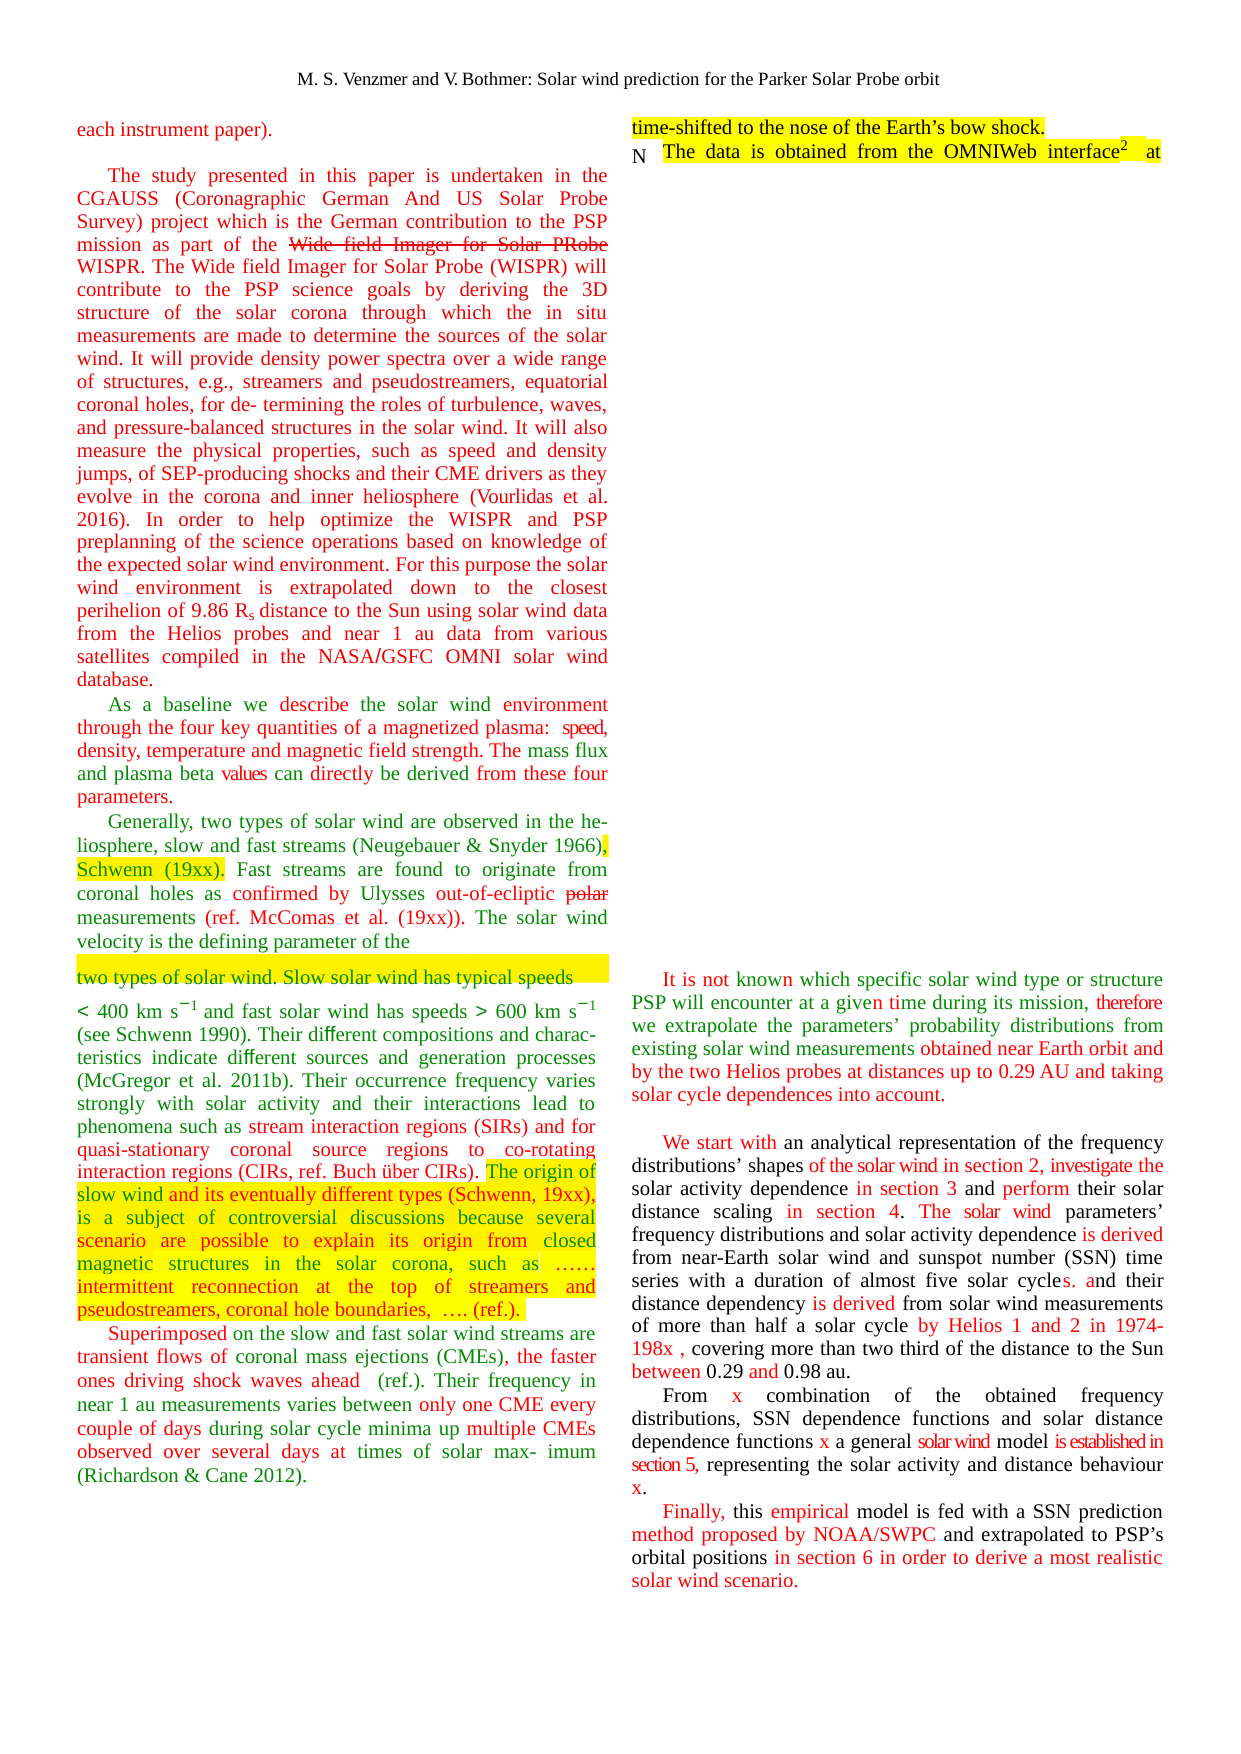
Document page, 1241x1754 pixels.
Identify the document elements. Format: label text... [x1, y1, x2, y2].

text each instrument paper). [77, 117, 608, 141]
text Finally, this empirical model is fed with a SSN prediction method proposed by NOAA/SWPC and extrapolated to PSP’s orbital positions in section 6 in order to derive a most realistic solar wind scenario. [631, 1500, 1164, 1592]
text time-shifted to the nose of the Earth’s bow shock. [632, 117, 1176, 139]
text As a baseline we describe the solar wind environment through the four key quantities of a magnetized plasma: speed, density, temperature and magnetic field strength. The mass flux and plasma beta values can directly be derived from these four parameters. [77, 693, 608, 808]
text two types of solar wind. Slow solar wind has typical speeds [77, 967, 608, 989]
text From x combination of the obtained frequency distributions, SSN dependence functions and solar distance dependence functions x a general solar wind model is established in section 5, representing the solar activity and distance behaviour x. [631, 1384, 1164, 1499]
text The data is obtained from the OMNIWeb interface2 at [663, 139, 1176, 163]
text It is not known which specific solar wind type or structure PSP will encounter at a given time during its mission, therefore we extrapolate the parameters’ probability distributions from existing solar wind measurements obtained near Earth orbit and by the two Helios probes at distances up to 0.29 AU and taking solar cycle dependences into account. [631, 968, 1164, 1106]
text Generally, two types of solar wind are observed in the he- liosphere, slow and fast streams (Neugebauer & Snyder 1966), Schwenn (19xx). Fast streams are found to originate from coronal holes as confirmed by Ulysses out-of-ecliptic polar measurements (ref. McComas et al. (19xx)). The solar wind velocity is the defining parameter of the [77, 809, 608, 953]
text The study presented in this paper is undertaken in the CGAUSS (Coronagraphic German And US Solar Probe Survey) project which is the German contribution to the PSP mission as part of the Wide field Imager for Solar PRobe WISPR. The Wide field Imager for Solar Probe (WISPR) will contribute to the PSP science goals by deriving the 3D structure of the solar corona through which the in situ measurements are made to determine the sources of the solar wind. It will provide density power spectra over a wide range of structures, e.g., streamers and pseudostreamers, equatorial coronal holes, for de- termining the roles of turbulence, waves, and pressure-balanced structures in the solar wind. It will also measure the physical properties, such as speed and density jumps, of SEP-producing shocks and their CME drivers as they evolve in the corona and inner heliosphere (Vourlidas et al. 2016). In order to help optimize the WISPR and PSP preplanning of the science operations based on knowledge of the expected solar wind environment. For this purpose the solar wind environment is extrapolated down to the closest perihelion of 9.86 Rs distance to the Sun using solar wind data from the Helios probes and near 1 au data from various satellites compiled in the NASA/GSFC OMNI solar wind database. [77, 164, 608, 691]
text < 400 km s−1 and fast solar wind has speeds > 600 km s−1 (see Schwenn 1990). Their different compositions and charac- teristics indicate different sources and generation processes (McGregor et al. 2011b). Their occurrence frequency varies strongly with solar activity and their interactions lead to phenomena such as stream interaction regions (SIRs) and for quasi-stationary coronal source regions to co-rotating interaction regions (CIRs, ref. Buch über CIRs). The origin of slow wind and its eventually different types (Schwenn, 19xx), is a subject of controversial discussions because several scenario are possible to explain its origin from closed magnetic structures in the solar corona, such as …… intermittent reconnection at the top of streamers and pseudostreamers, coronal hole boundaries, …. (ref.). [77, 1000, 596, 1321]
text Superimposed on the slow and fast solar wind streams are transient flows of coronal mass ejections (CMEs), the faster ones driving shock waves ahead (ref.). Their frequency in near 1 au measurements varies between only one CME every couple of days during solar cycle minima up multiple CMEs observed over several days at times of solar max- imum (Richardson & Cane 2012). [77, 1321, 596, 1487]
text We start with an analytical representation of the frequency distributions’ shapes of the solar wind in section 2, investigate the solar activity dependence in section 3 and perform their solar distance scaling in section 4. The solar wind parameters’ frequency distributions and solar activity dependence is derived from near-Earth solar wind and sunspot number (SSN) time series with a duration of almost five solar cycles. and their distance dependency is derived from solar wind measurements of more than half a solar cycle by Helios 1 and 2 in 1974-198x , covering more than two third of the distance to the Sun between 0.29 and 0.98 au. [631, 1131, 1164, 1383]
